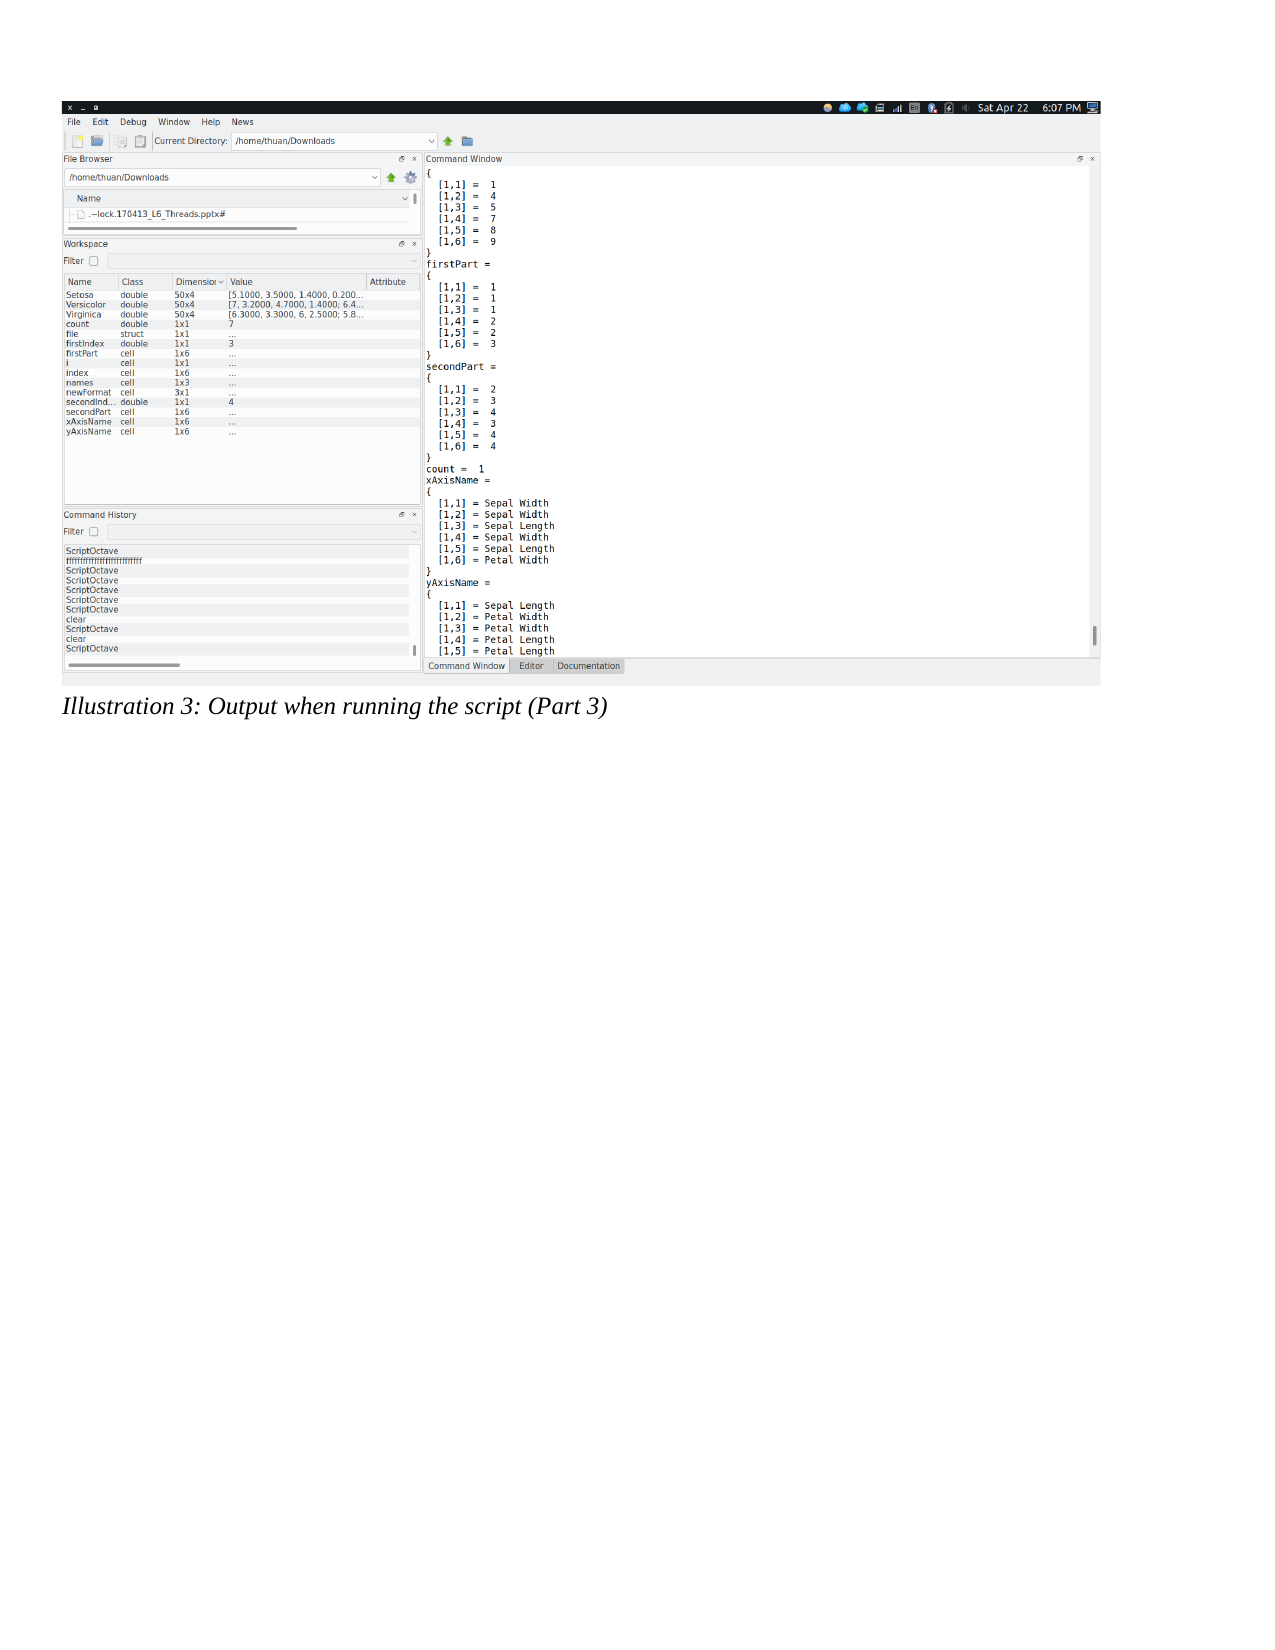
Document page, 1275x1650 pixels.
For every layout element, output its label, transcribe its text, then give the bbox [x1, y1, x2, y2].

picture [61, 101, 1101, 686]
text Illustration 3: Output when running the script (Part 3) [62, 686, 1101, 720]
